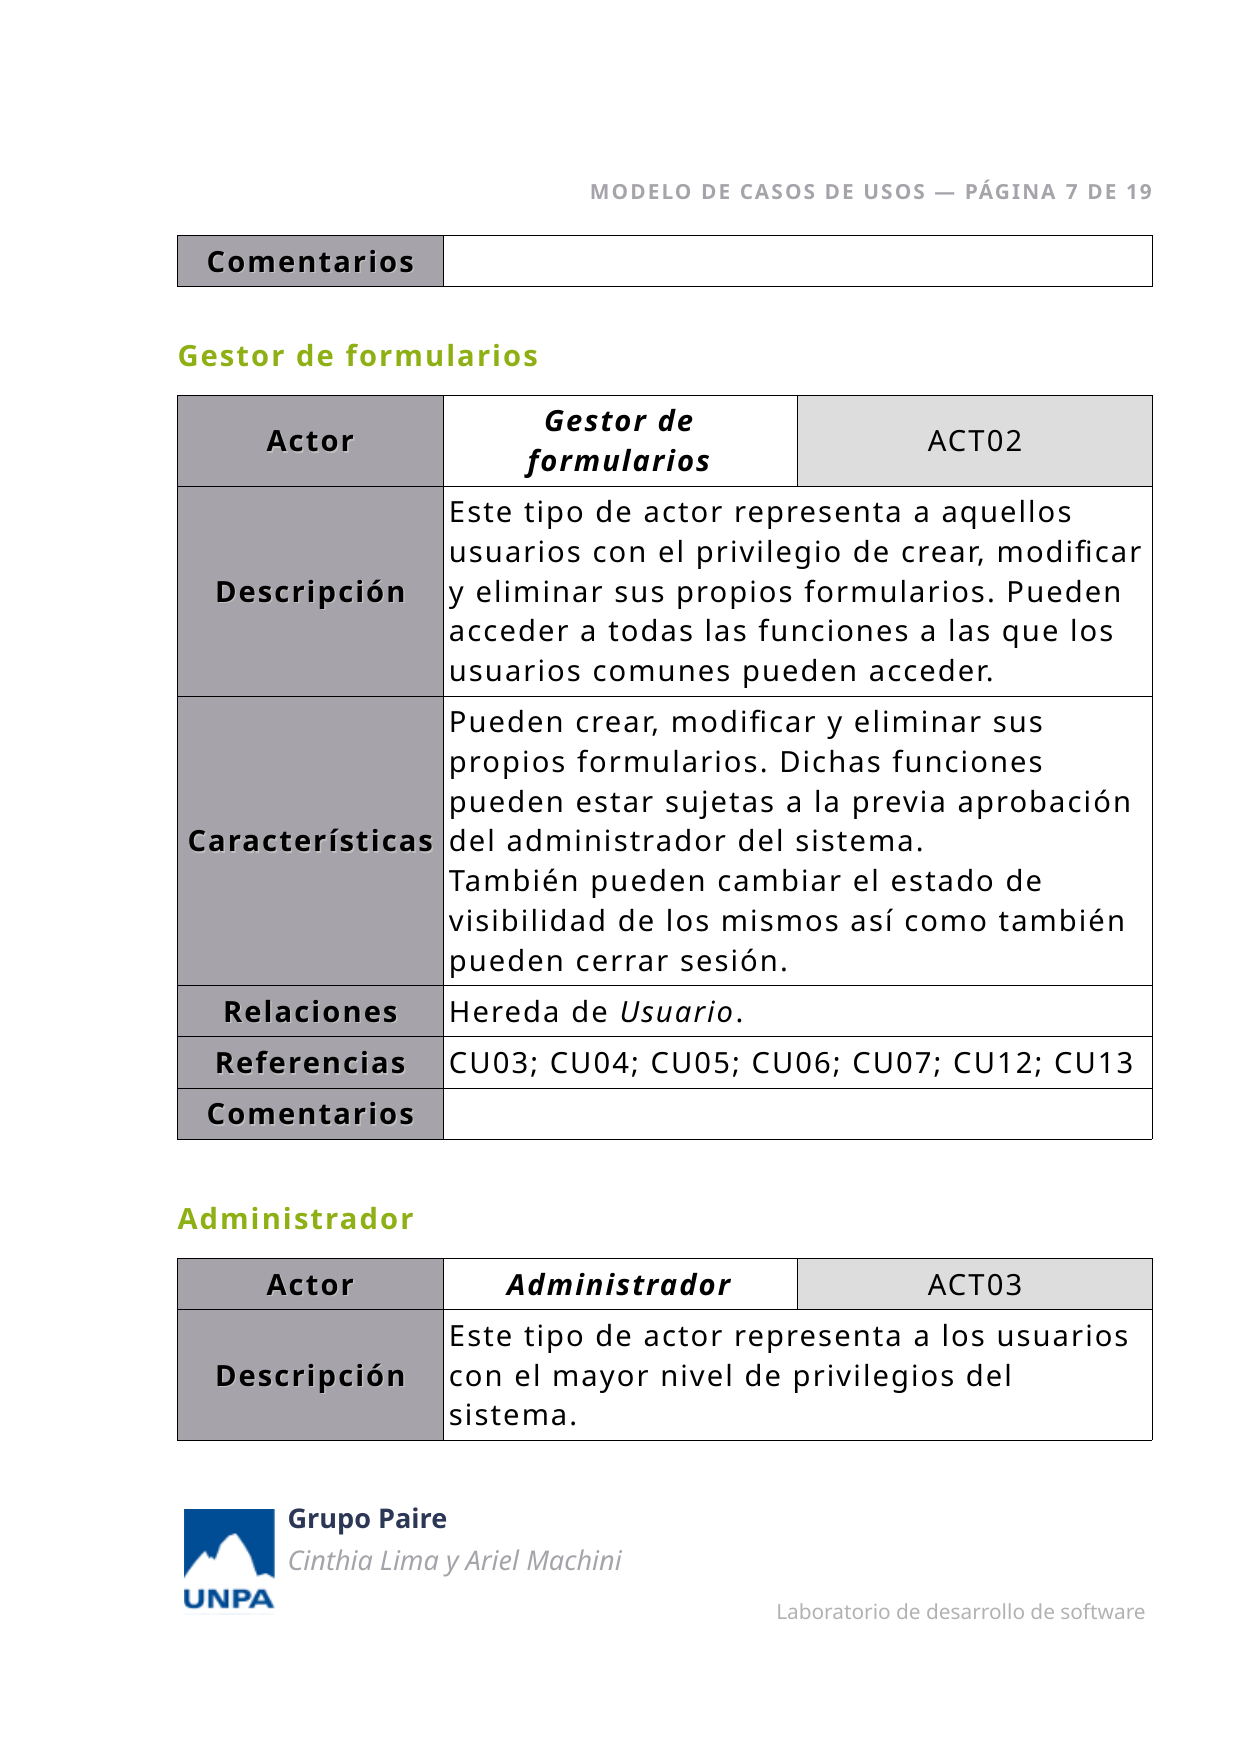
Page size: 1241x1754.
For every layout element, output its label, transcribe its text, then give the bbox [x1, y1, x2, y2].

table_cell Pueden crear, modificar y eliminar sus propios formularios. Dichas funciones pueden estar sujetas a la previa aprobación del administrador del sistema. También pueden cambiar el estado de visibilidad de los mismos así como también pueden cerrar sesión. [444, 697, 1152, 985]
text Administrador [177, 1198, 1152, 1238]
table_cell Comentarios [178, 236, 443, 286]
table_cell Descripción [178, 1310, 443, 1440]
table_cell Referencias [178, 1037, 443, 1088]
table_header Gestor de formularios [444, 396, 797, 486]
table_cell Descripción [178, 487, 443, 696]
table_header Administrador [444, 1259, 797, 1309]
table_header Actor [178, 396, 443, 486]
table_cell Características [178, 697, 443, 985]
table_header Actor [178, 1259, 443, 1309]
table_cell Hereda de Usuario. [444, 986, 1152, 1036]
table_cell Relaciones [178, 986, 443, 1036]
table_cell [444, 236, 1152, 286]
picture [184, 1509, 275, 1615]
table_cell Este tipo de actor representa a los usuarios con el mayor nivel de privilegios del sistema. [444, 1310, 1152, 1440]
table_cell Este tipo de actor representa a aquellos usuarios con el privilegio de crear, modificar y eliminar sus propios formularios. Pueden acceder a todas las funciones a las que los usuarios comunes pueden acceder. [444, 487, 1152, 696]
table_header ACT02 [798, 396, 1152, 486]
table_header ACT03 [798, 1259, 1152, 1309]
table_cell CU03; CU04; CU05; CU06; CU07; CU12; CU13 [444, 1037, 1152, 1088]
table_cell Comentarios [178, 1089, 443, 1139]
text Gestor de formularios [177, 335, 1152, 375]
table_cell [444, 1089, 1152, 1139]
